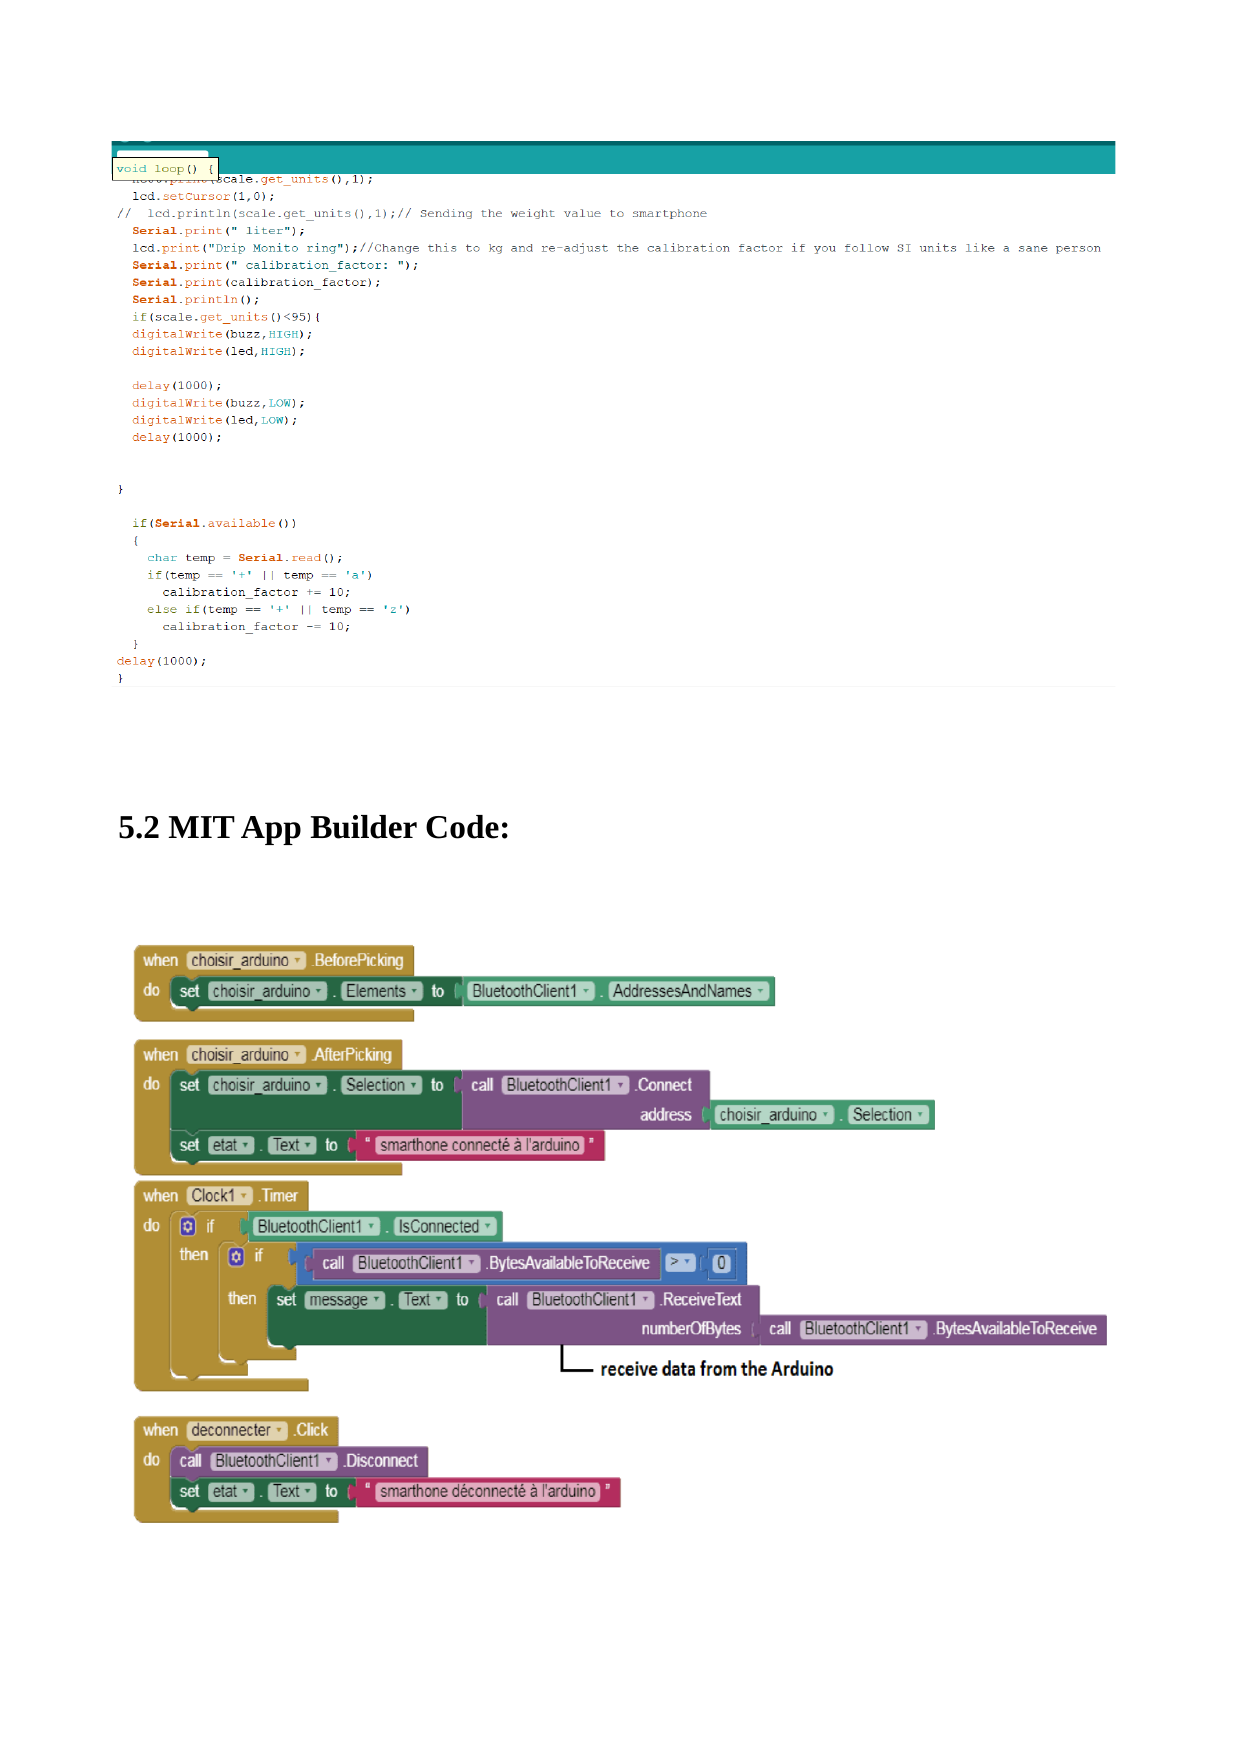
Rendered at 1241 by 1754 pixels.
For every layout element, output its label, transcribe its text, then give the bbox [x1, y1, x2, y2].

text 5.2 MIT App Builder Code: [118, 807, 1122, 846]
picture [111, 141, 1116, 687]
picture [93, 892, 1129, 1566]
